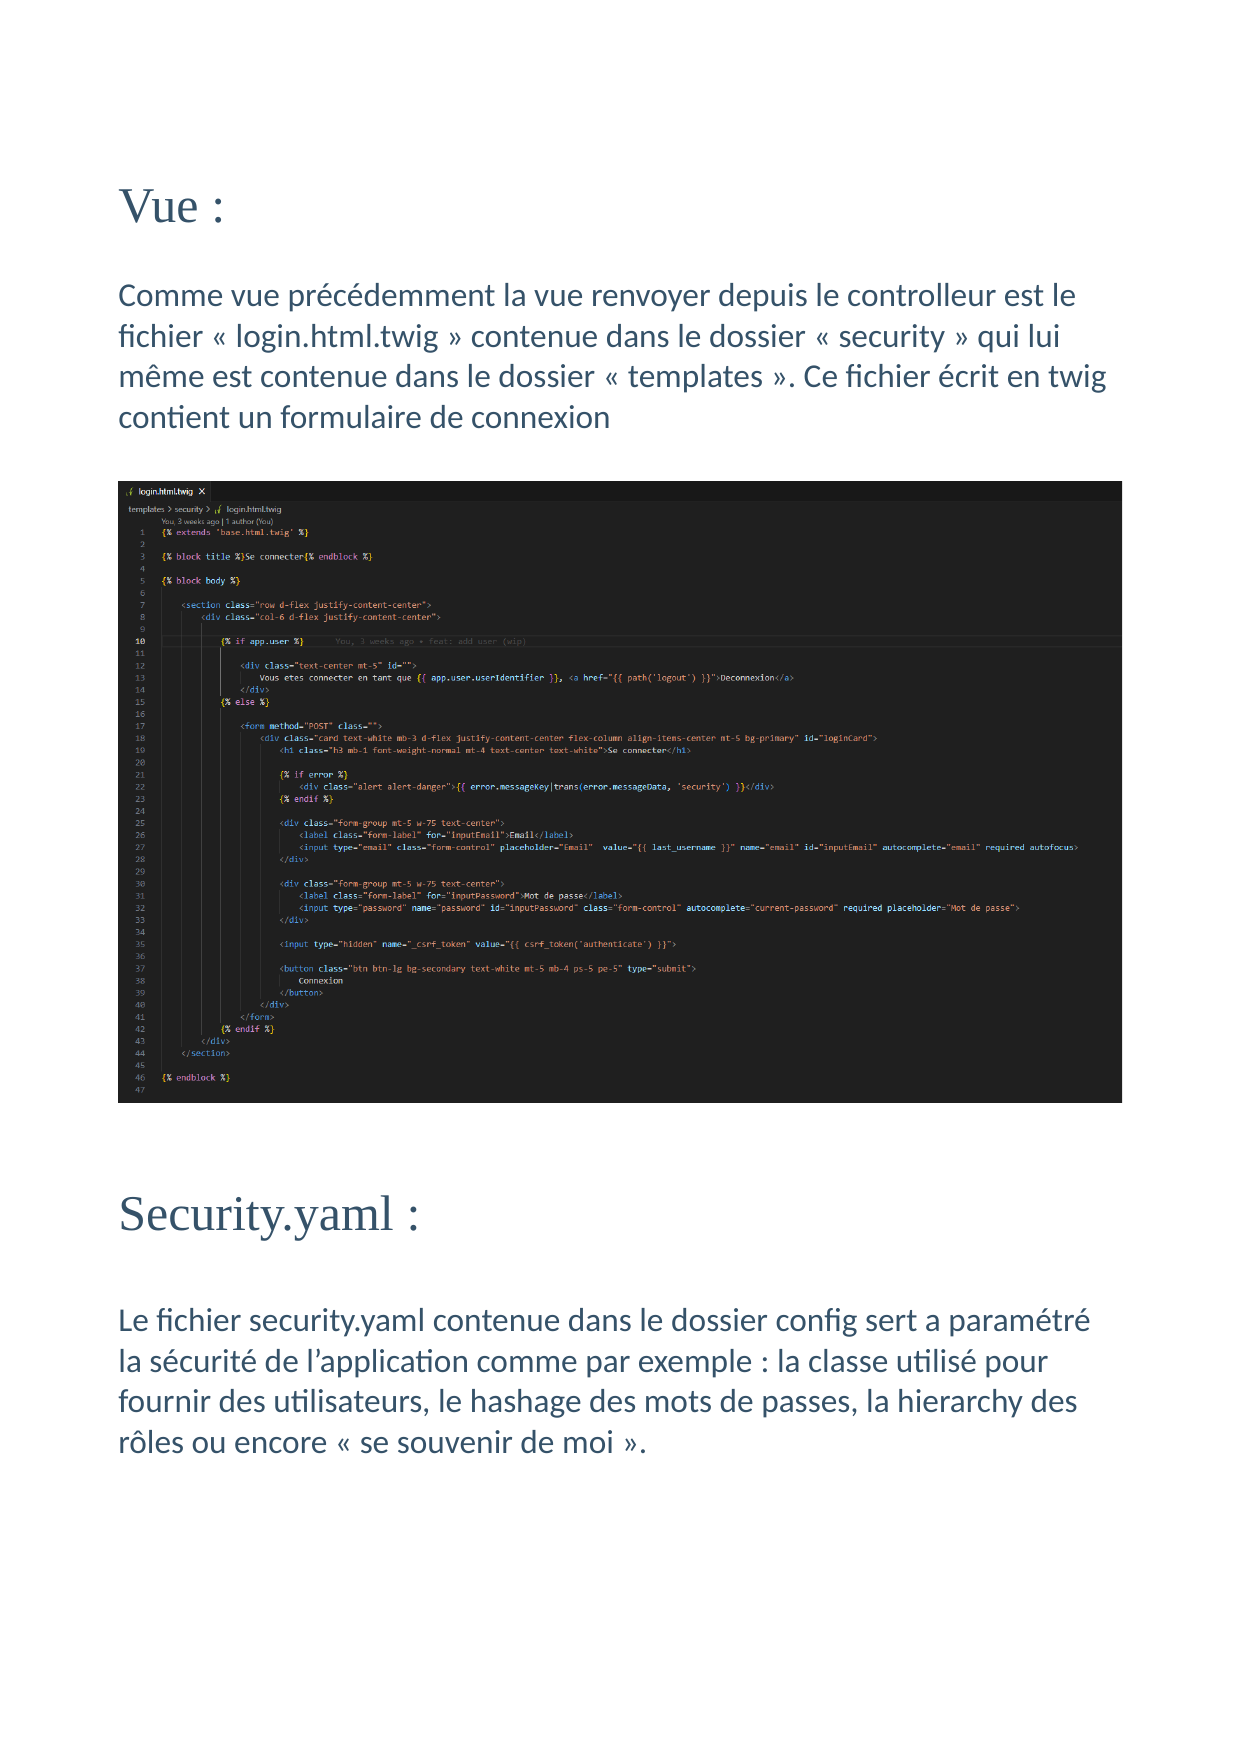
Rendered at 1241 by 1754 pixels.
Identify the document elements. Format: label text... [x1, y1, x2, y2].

text Le fichier security.yaml contenue dans le dossier config sert a paramétré la sécurité de l’application comme par exemple : la classe utilisé pour fournir des utilisateurs, le hashage des mots de passes, la hierarchy des rôles ou encore « se souvenir de moi ». [118, 1299, 1122, 1462]
picture [118, 481, 1123, 1103]
text Vue : [118, 176, 1122, 233]
text Comme vue précédemment la vue renvoyer depuis le controlleur est le fichier « login.html.twig » contenue dans le dossier « security » qui lui même est contenue dans le dossier « templates ». Ce fichier écrit en twig contient un formulaire de connexion [118, 274, 1122, 437]
text Security.yaml : [118, 1184, 1122, 1242]
